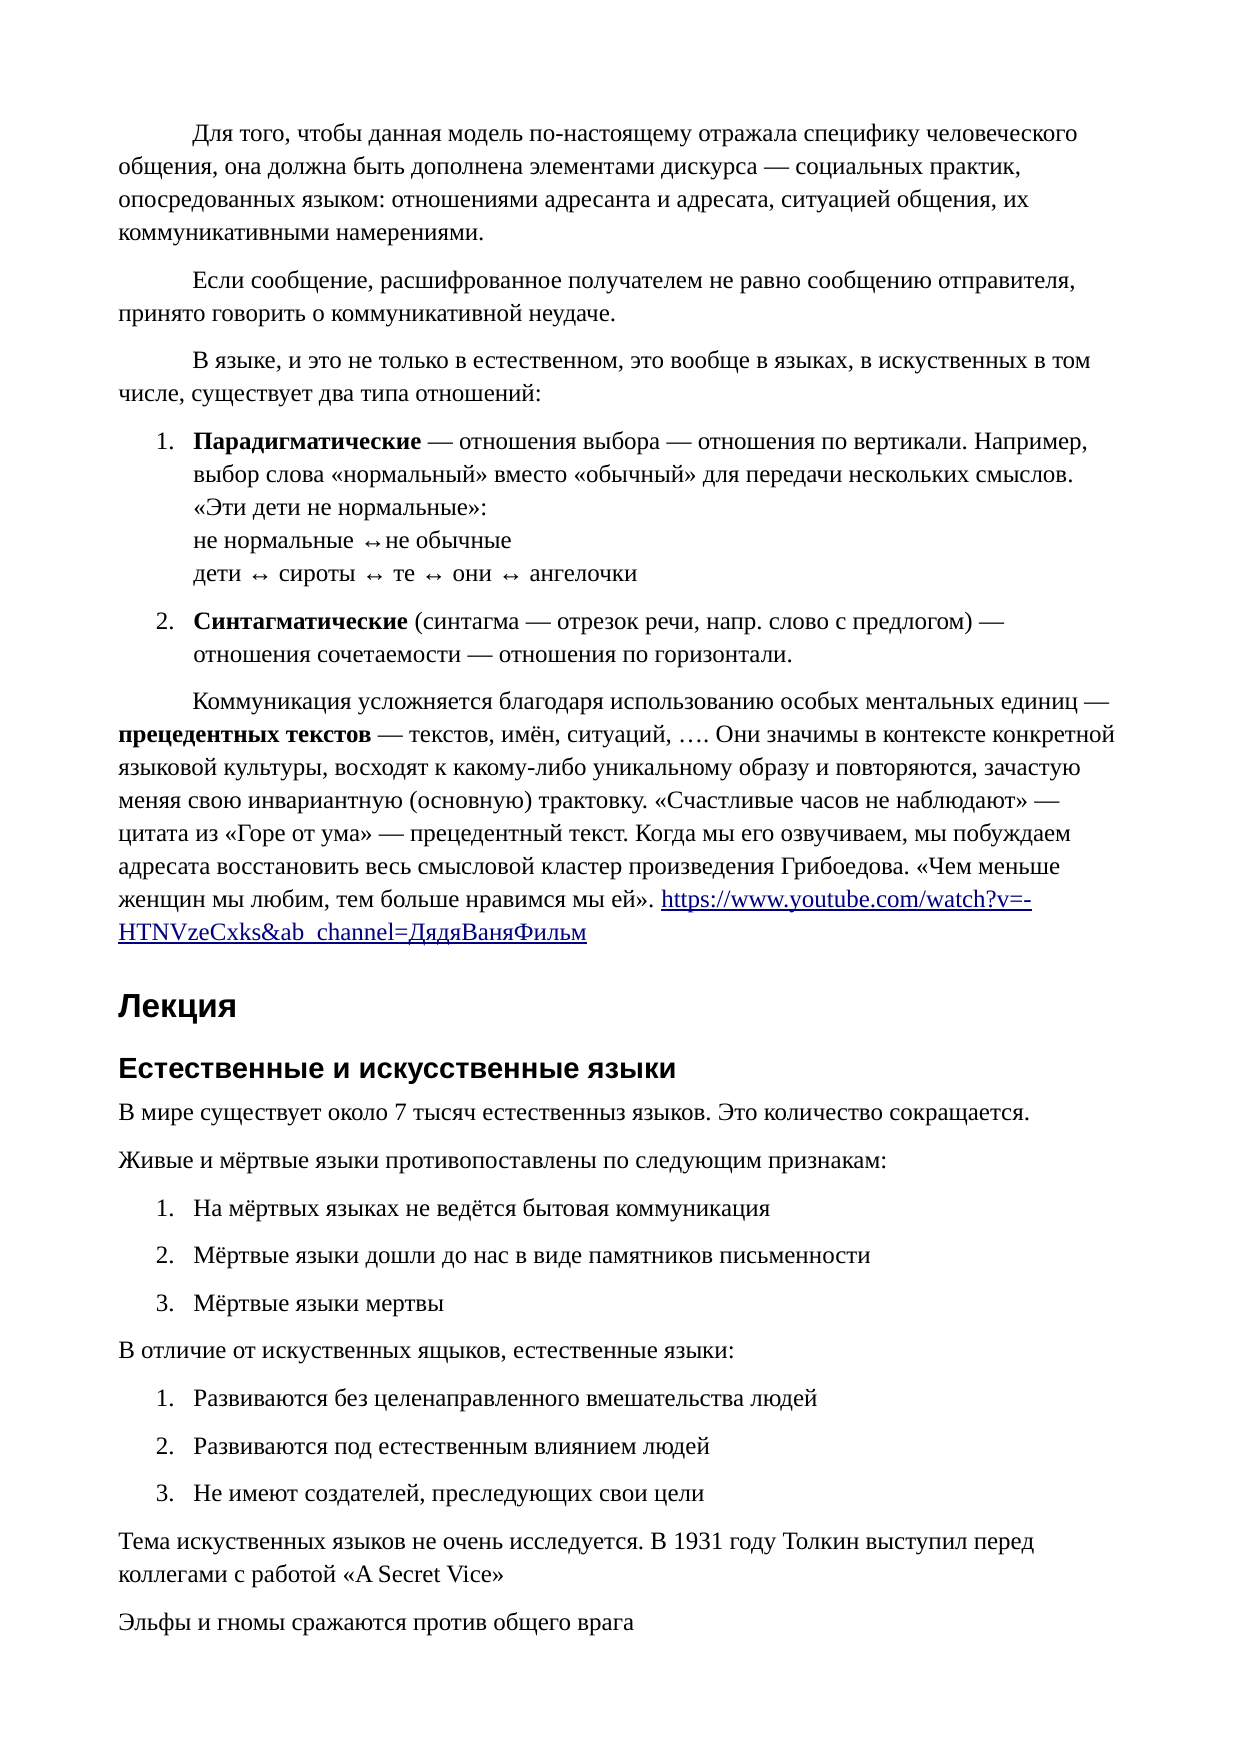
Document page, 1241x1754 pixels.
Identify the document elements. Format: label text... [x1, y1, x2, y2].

list На мёртвых языках не ведётся бытовая коммуникация [156, 1193, 1122, 1221]
text Тема искуственных языков не очень исследуется. В 1931 году Толкин выступил перед коллегами с работой «A Secret Vice» [118, 1526, 1122, 1588]
text Эльфы и гномы сражаются против общего врага [118, 1607, 1122, 1635]
text Живые и мёртвые языки противопоставлены по следующим признакам: [118, 1145, 1122, 1174]
text В языке, и это не только в естественном, это вообще в языках, в искуственных в том числе, существует два типа отношений: [118, 345, 1122, 407]
text В отличие от искуственных ящыков, естественные языки: [118, 1336, 1122, 1364]
list Развиваются под естественным влиянием людей [156, 1431, 1122, 1459]
list Парадигматические — отношения выбора — отношения по вертикали. Например, выбор слова «нормальный» вместо «обычный» для передачи нескольких смыслов. «Эти дети не нормальные»: не нормальные ↔не обычные дети ↔ сироты ↔ те ↔ они ↔ ангелочки [156, 426, 1122, 587]
list Мёртвые языки мертвы [156, 1288, 1122, 1317]
list Не имеют создателей, преследующих свои цели [156, 1478, 1122, 1507]
list Синтагматические (синтагма — отрезок речи, напр. слово с предлогом) — отношения сочетаемости — отношения по горизонтали. [156, 606, 1122, 667]
subtitle Естественные и искусственные языки [118, 1051, 1122, 1085]
subtitle Лекция [118, 986, 1122, 1024]
text Для того, чтобы данная модель по-настоящему отражала специфику человеческого общения, она должна быть дополнена элементами дискурса — социальных практик, опосредованных языком: отношениями адресанта и адресата, ситуацией общения, их коммуникативными намерениями. [118, 118, 1122, 246]
text В мире существует около 7 тысяч естественныз языков. Это количество сокращается. [118, 1097, 1122, 1126]
list Мёртвые языки дошли до нас в виде памятников письменности [156, 1240, 1122, 1269]
list Развиваются без целенаправленного вмешательства людей [156, 1383, 1122, 1412]
text Если сообщение, расшифрованное получателем не равно сообщению отправителя, принято говорить о коммуникативной неудаче. [118, 265, 1122, 327]
text Коммуникация усложняется благодаря использованию особых ментальных единиц — прецедентных текстов — текстов, имён, ситуаций, …. Они значимы в контексте конкретной языковой культуры, восходят к какому-либо уникальному образу и повторяются, зачастую меняя свою инвариантную (основную) трактовку. «Счастливые часов не наблюдают» — цитата из «Горе от ума» — прецедентный текст. Когда мы его озвучиваем, мы побуждаем адресата восстановить весь смысловой кластер произведения Грибоедова. «Чем меньше женщин мы любим, тем больше нравимся мы ей». https://www.youtube.com/watch?v=-HTNVzeCxks&ab_channel=ДядяВаняФильм [118, 686, 1122, 946]
